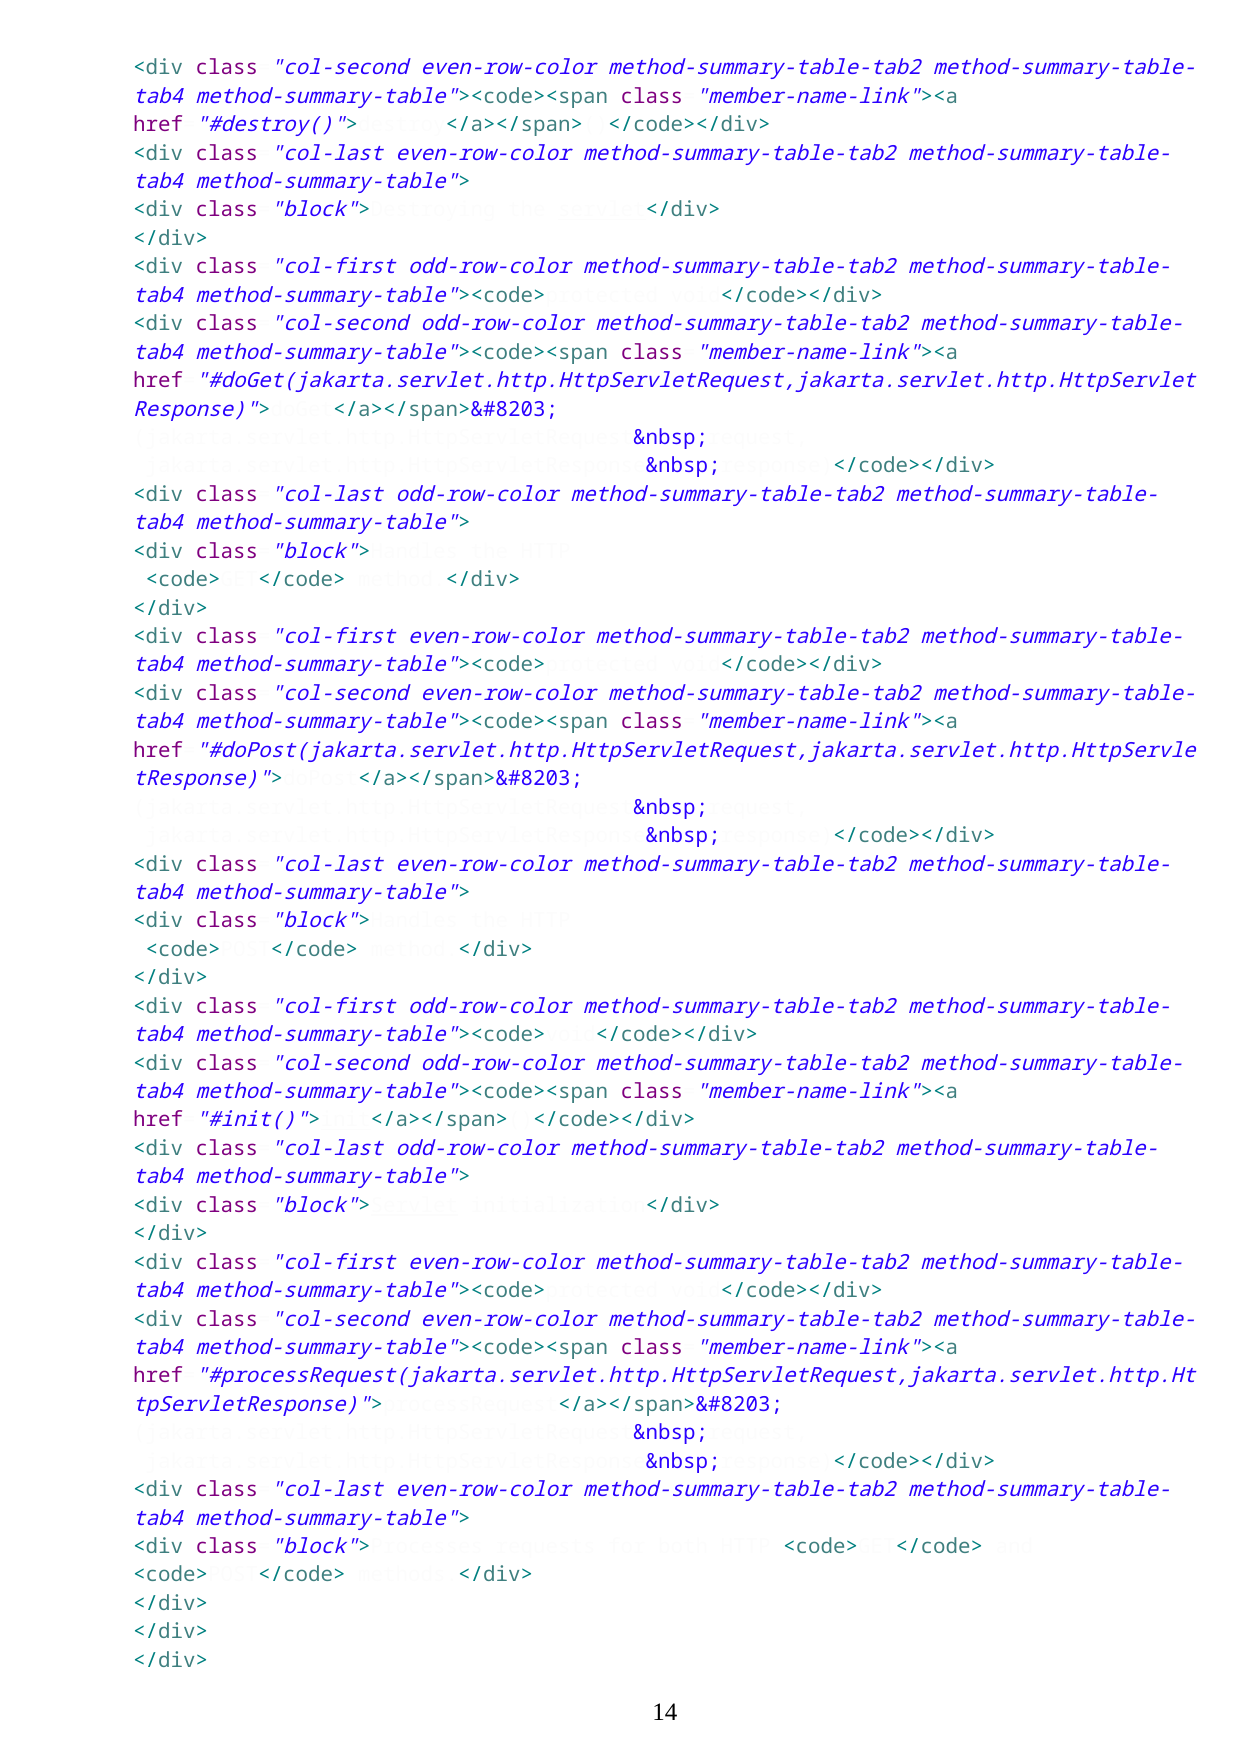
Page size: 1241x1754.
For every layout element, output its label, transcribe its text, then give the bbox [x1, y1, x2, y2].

text </div> [133, 1588, 1196, 1616]
text <div class="col-second even-row-color method-summary-table-tab2 method-summary-table-tab4 method-summary-table"><code><span class="member-name-link"><a href="#destroy()">destroy</a></span>()</code></div> [133, 52, 1196, 138]
text </div> [133, 593, 1196, 621]
text <div class="col-last even-row-color method-summary-table-tab2 method-summary-table-tab4 method-summary-table"> [133, 1474, 1196, 1531]
text <div class="col-second even-row-color method-summary-table-tab2 method-summary-table-tab4 method-summary-table"><code><span class="member-name-link"><a href="#processRequest(jakarta.servlet.http.HttpServletRequest,jakarta.servlet.http.HttpServletResponse)">processRequest</a></span>&#8203;(jakarta.servlet.http.HttpServletRequest&nbsp;request, [133, 1304, 1196, 1446]
text jakarta.servlet.http.HttpServletResponse&nbsp;response)</code></div> [133, 820, 1196, 849]
text </div> [133, 962, 1196, 991]
text jakarta.servlet.http.HttpServletResponse&nbsp;response)</code></div> [133, 451, 1196, 479]
text <code>GET</code> method.</div> [133, 564, 1196, 593]
text <div class="col-last even-row-color method-summary-table-tab2 method-summary-table-tab4 method-summary-table"> [133, 138, 1196, 194]
text <div class="block">Servlet initialization</div> [133, 1190, 1196, 1218]
text <div class="block">Handles the HTTP [133, 536, 1196, 564]
text <div class="col-first odd-row-color method-summary-table-tab2 method-summary-table-tab4 method-summary-table"><code>void</code></div> [133, 991, 1196, 1048]
text <div class="block">Processes requests for both HTTP <code>GET</code> and <code>POST</code> methods.</div> [133, 1531, 1196, 1588]
text <code>POST</code> method.</div> [133, 934, 1196, 962]
text </div> [133, 1616, 1196, 1645]
text <div class="block">Destroying the servlet</div> [133, 194, 1196, 223]
text <div class="col-second odd-row-color method-summary-table-tab2 method-summary-table-tab4 method-summary-table"><code><span class="member-name-link"><a href="#init()">init</a></span>()</code></div> [133, 1048, 1196, 1133]
text <div class="col-last even-row-color method-summary-table-tab2 method-summary-table-tab4 method-summary-table"> [133, 849, 1196, 906]
text <div class="col-second odd-row-color method-summary-table-tab2 method-summary-table-tab4 method-summary-table"><code><span class="member-name-link"><a href="#doGet(jakarta.servlet.http.HttpServletRequest,jakarta.servlet.http.HttpServletResponse)">doGet</a></span>&#8203;(jakarta.servlet.http.HttpServletRequest&nbsp;request, [133, 308, 1196, 451]
text </div> [133, 223, 1196, 251]
text <div class="col-first even-row-color method-summary-table-tab2 method-summary-table-tab4 method-summary-table"><code>protected void</code></div> [133, 621, 1196, 678]
text <div class="col-first odd-row-color method-summary-table-tab2 method-summary-table-tab4 method-summary-table"><code>protected void</code></div> [133, 251, 1196, 308]
text <div class="col-last odd-row-color method-summary-table-tab2 method-summary-table-tab4 method-summary-table"> [133, 1133, 1196, 1190]
text </div> [133, 1218, 1196, 1247]
text jakarta.servlet.http.HttpServletResponse&nbsp;response)</code></div> [133, 1446, 1196, 1474]
text <div class="col-last odd-row-color method-summary-table-tab2 method-summary-table-tab4 method-summary-table"> [133, 479, 1196, 536]
text </div> [133, 1645, 1196, 1673]
text <div class="block">Handles the HTTP [133, 906, 1196, 934]
text <div class="col-second even-row-color method-summary-table-tab2 method-summary-table-tab4 method-summary-table"><code><span class="member-name-link"><a href="#doPost(jakarta.servlet.http.HttpServletRequest,jakarta.servlet.http.HttpServletResponse)">doPost</a></span>&#8203;(jakarta.servlet.http.HttpServletRequest&nbsp;request, [133, 678, 1196, 820]
text <div class="col-first even-row-color method-summary-table-tab2 method-summary-table-tab4 method-summary-table"><code>protected void</code></div> [133, 1247, 1196, 1304]
